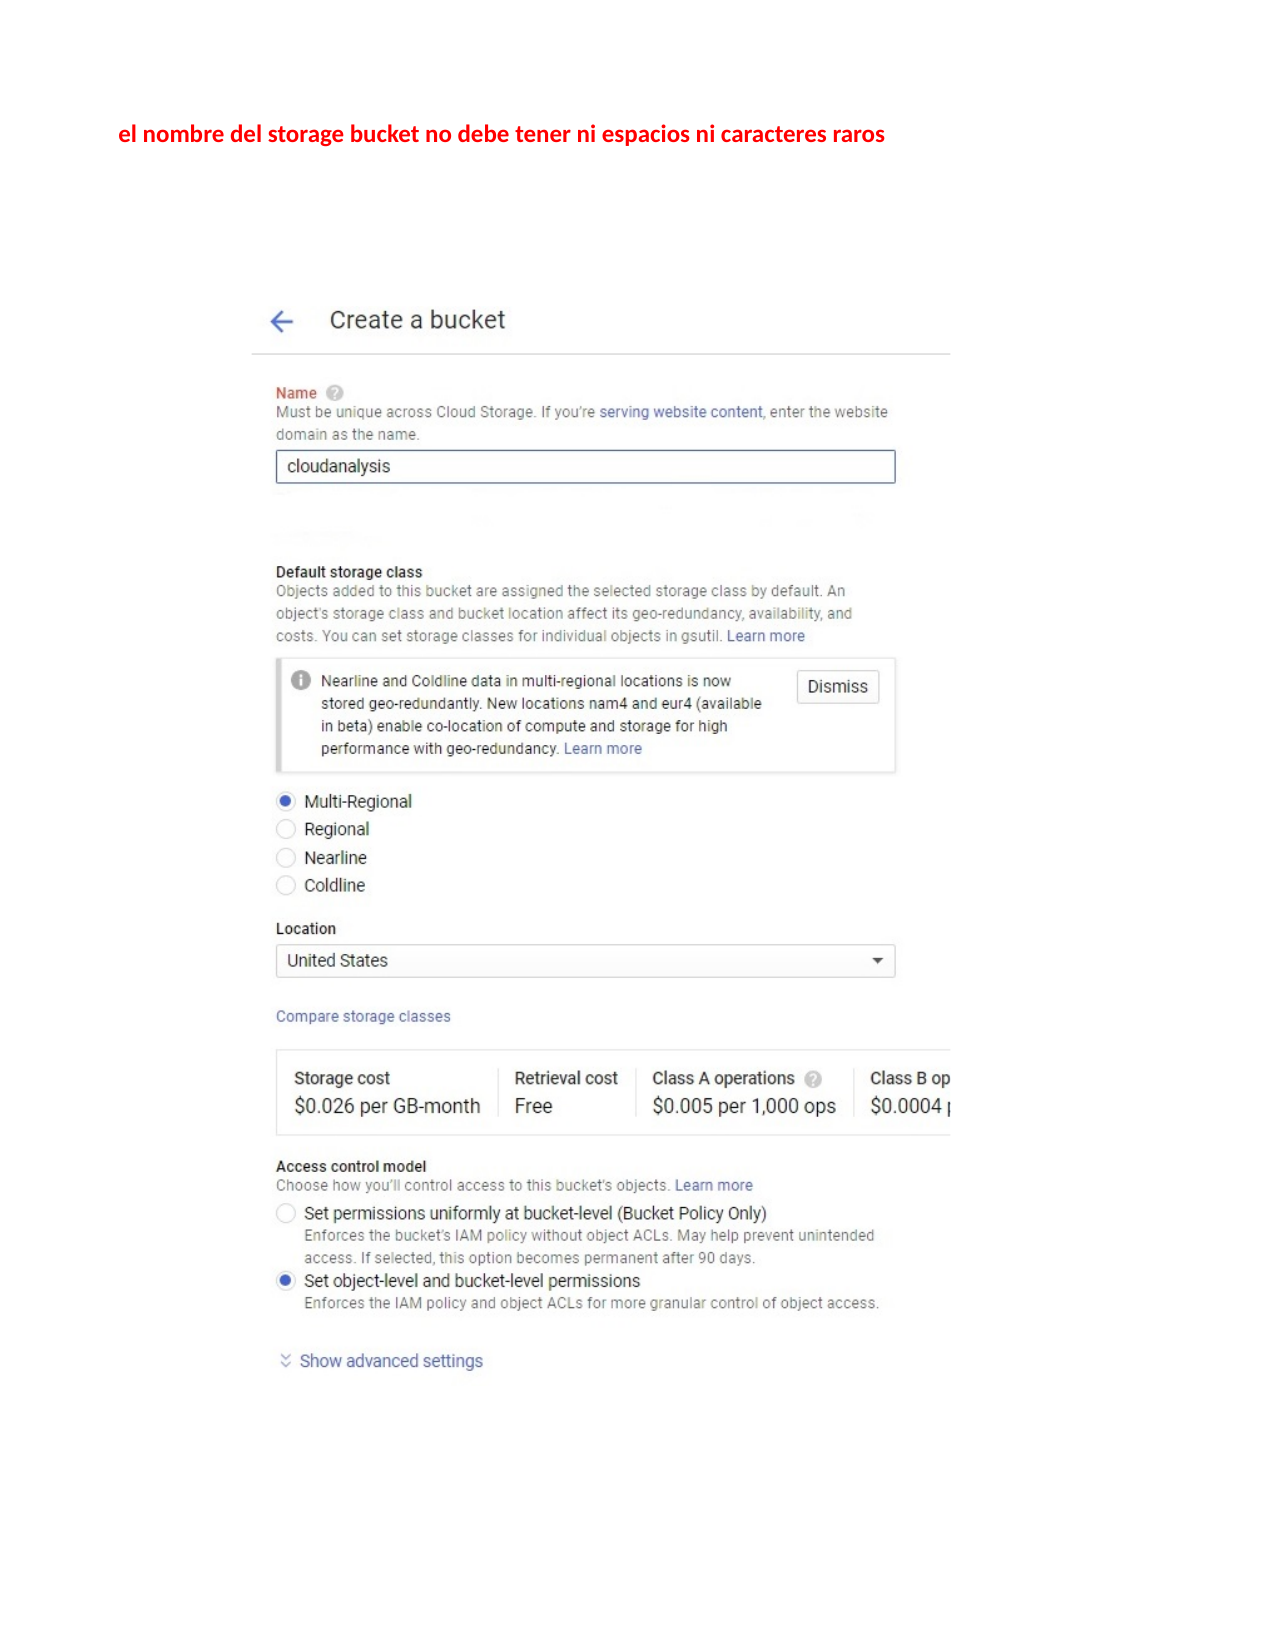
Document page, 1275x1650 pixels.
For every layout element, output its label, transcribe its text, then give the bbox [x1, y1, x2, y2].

picture [251, 306, 951, 1386]
list el nombre del storage bucket no debe tener ni espacios ni caracteres raros [118, 118, 1157, 149]
